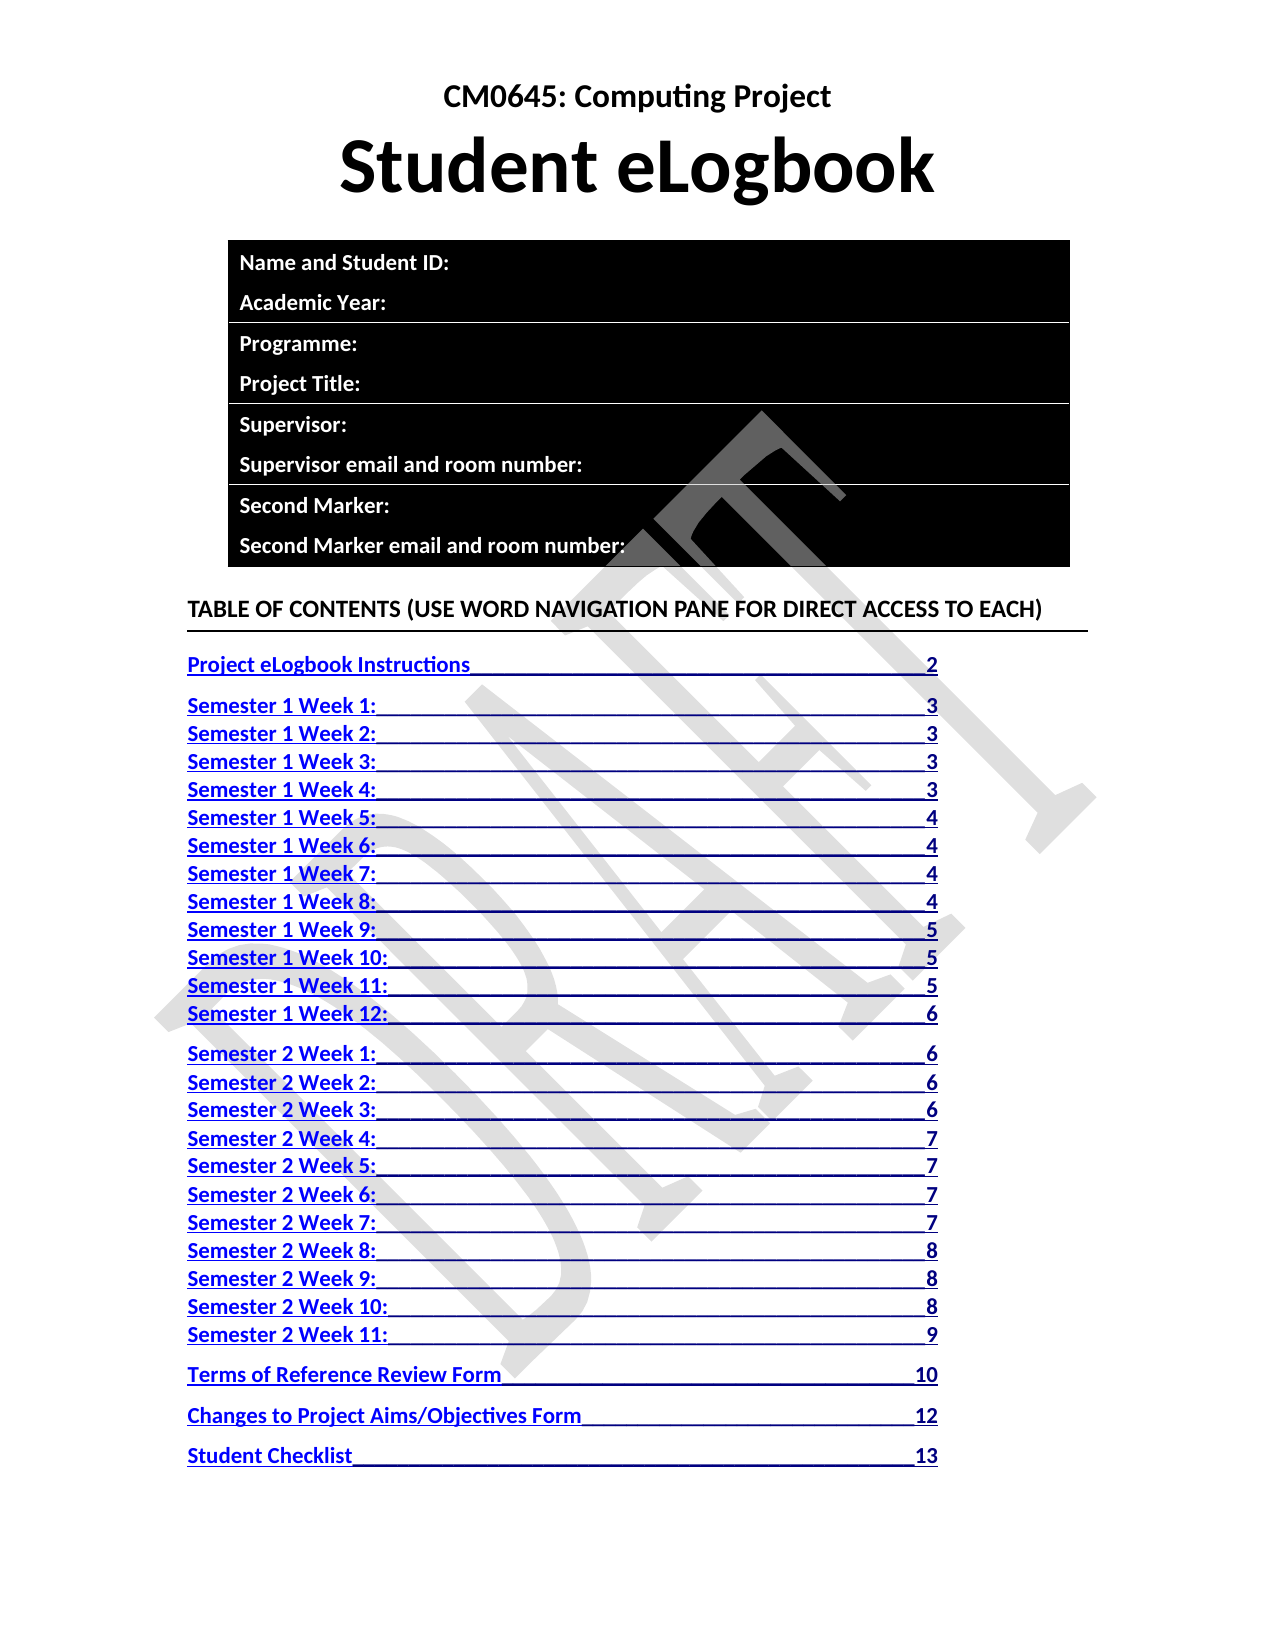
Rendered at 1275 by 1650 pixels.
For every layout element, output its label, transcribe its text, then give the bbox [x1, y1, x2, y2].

text Semester 2 Week 1: 6 [527, 1039, 597, 1064]
table_cell [741, 449, 820, 484]
text Semester 1 Week 4: 3 [784, 775, 938, 799]
text Semester 2 Week 2: 6 [273, 1068, 433, 1092]
text Semester 1 Week 12: 6 [873, 999, 938, 1023]
text Semester 2 Week 1: 6 [244, 1039, 402, 1064]
text Semester 2 Week 11: 9 [553, 1320, 938, 1344]
text Semester 1 Week 12: 6 [374, 999, 460, 1023]
text Semester 2 Week 3: 6 [572, 1096, 685, 1120]
text Semester 1 Week 3: 3 [517, 747, 549, 770]
table_cell Second Marker: [229, 485, 686, 525]
text Semester 1 Week 7: 4 [187, 859, 311, 883]
text Semester 1 Week 4: 3 [601, 775, 758, 799]
text Semester 1 Week 12: 6 [716, 999, 847, 1023]
text Semester 2 Week 8: 8 [441, 1236, 559, 1260]
text Semester 1 Week 8: 4 [627, 887, 703, 911]
table_cell Academic Year: [229, 282, 1069, 322]
text Semester 1 Week 3: 3 [801, 751, 840, 771]
text Semester 1 Week 11: 5 [447, 971, 527, 995]
text Semester 2 Week 1: 6 [747, 1039, 938, 1064]
text Terms of Reference Review Form 10 [187, 1360, 938, 1384]
subtitle Table of Contents (Use Word NavigatION PANE for direct access to each) [855, 593, 1088, 630]
text Semester 1 Week 12: 6 [213, 999, 356, 1023]
subtitle Table of Contents (Use Word NavigatION PANE for direct access to each) [614, 593, 853, 630]
text Semester 1 Week 10: 5 [419, 943, 521, 967]
text Semester 2 Week 6: 7 [385, 1180, 531, 1204]
text Semester 1 Week 9: 5 [391, 915, 502, 939]
text Semester 1 Week 12: 6 [475, 999, 525, 1023]
text Semester 2 Week 2: 6 [662, 1068, 764, 1092]
text Semester 2 Week 1: 6 [421, 1039, 500, 1064]
text Semester 1 Week 2: 3 [807, 719, 938, 743]
text Semester 1 Week 10: 5 [684, 943, 800, 967]
text Semester 2 Week 4: 7 [600, 1124, 730, 1148]
text Semester 1 Week 7: 4 [350, 859, 447, 883]
text Semester 2 Week 3: 6 [707, 1096, 768, 1118]
text Semester 1 Week 7: 4 [605, 859, 693, 883]
text Semester 2 Week 4: 7 [748, 1124, 938, 1148]
text Semester 2 Week 3: 6 [777, 1096, 938, 1120]
text Semester 1 Week 8: 4 [493, 887, 626, 911]
text Semester 2 Week 1: 6 [187, 1039, 230, 1064]
text Semester 2 Week 3: 6 [187, 1096, 286, 1120]
text Semester 1 Week 6: 4 [583, 831, 657, 855]
text Semester 2 Week 8: 8 [187, 1236, 425, 1260]
text Semester 1 Week 1: 3 [779, 691, 938, 715]
text Semester 2 Week 10: 8 [581, 1292, 938, 1316]
text Semester 1 Week 10: 5 [537, 943, 670, 967]
table_cell Second Marker email and room number: [229, 525, 699, 566]
table_cell Programme: [229, 323, 1069, 363]
text Semester 2 Week 7: 7 [413, 1208, 549, 1232]
text Semester 2 Week 8: 8 [582, 1236, 938, 1260]
text Semester 2 Week 9: 8 [590, 1264, 938, 1288]
text Semester 2 Week 2: 6 [187, 1068, 258, 1092]
text Semester 2 Week 2: 6 [544, 1068, 642, 1092]
table_cell [787, 525, 1069, 566]
text Semester 2 Week 1: 6 [616, 1039, 745, 1064]
text Semester 1 Week 11: 5 [694, 971, 835, 995]
text Semester 2 Week 5: 7 [628, 1152, 938, 1176]
table_cell Supervisor: [229, 404, 1069, 444]
text Semester 1 Week 4: 3 [539, 775, 585, 799]
text Semester 1 Week 7: 4 [464, 859, 604, 883]
text Semester 2 Week 11: 9 [187, 1320, 508, 1344]
text Semester 1 Week 1: 3 [689, 691, 783, 715]
text Semester 1 Week 6: 4 [428, 831, 582, 855]
text Semester 1 Week 5: 4 [637, 803, 786, 827]
text Semester 2 Week 9: 8 [187, 1264, 453, 1288]
text Semester 1 Week 9: 5 [782, 915, 898, 939]
text Semester 2 Week 5: 7 [528, 1152, 612, 1176]
text Changes to Project Aims/Objectives Form 12 [187, 1401, 938, 1425]
text Semester 2 Week 6: 7 [187, 1180, 370, 1204]
text Semester 1 Week 6: 4 [673, 831, 814, 855]
text Semester 1 Week 10: 5 [266, 943, 404, 967]
text Semester 1 Week 8: 4 [746, 887, 870, 911]
text Semester 2 Week 10: 8 [187, 1292, 481, 1316]
text Semester 1 Week 2: 3 [529, 719, 702, 743]
text Semester 2 Week 10: 8 [497, 1292, 553, 1316]
text Semester 2 Week 7: 7 [664, 1208, 938, 1232]
text Semester 1 Week 10: 5 [187, 943, 246, 967]
text Semester 1 Week 6: 4 [829, 831, 938, 855]
text Semester 2 Week 5: 7 [357, 1152, 509, 1176]
text Project eLogbook Instructions 2 [187, 650, 633, 674]
table_cell [797, 444, 1069, 484]
text Semester 1 Week 5: 4 [561, 803, 621, 827]
text Semester 2 Week 7: 7 [567, 1208, 643, 1232]
text Semester 1 Week 5: 4 [187, 803, 561, 827]
text Semester 1 Week 11: 5 [335, 971, 432, 995]
table_cell [747, 485, 1069, 525]
text Semester 1 Week 6: 4 [187, 831, 339, 855]
text Semester 1 Week 1: 3 [187, 691, 474, 715]
text Project eLogbook Instructions 2 [648, 650, 896, 674]
text Semester 1 Week 1: 3 [492, 691, 674, 715]
table_header Name and Student ID: [229, 241, 1069, 282]
text Semester 2 Week 6: 7 [549, 1180, 641, 1204]
subtitle Table of Contents (Use Word NavigatION PANE for direct access to each) [187, 593, 577, 630]
text Semester 1 Week 3: 3 [187, 747, 517, 771]
text Semester 1 Week 9: 5 [187, 915, 376, 939]
text Semester 1 Week 12: 6 [558, 999, 714, 1023]
text Semester 1 Week 11: 5 [854, 971, 938, 995]
text Semester 1 Week 2: 3 [717, 719, 794, 743]
text Semester 1 Week 4: 3 [187, 775, 539, 799]
text Semester 1 Week 5: 4 [801, 803, 938, 827]
text Semester 1 Week 10: 5 [818, 943, 905, 967]
text Semester 1 Week 11: 5 [227, 979, 312, 995]
text Semester 1 Week 2: 3 [187, 719, 495, 743]
text Semester 1 Week 9: 5 [649, 915, 677, 931]
text Semester 2 Week 3: 6 [301, 1096, 459, 1120]
text Semester 1 Week 9: 5 [706, 915, 765, 939]
text Semester 2 Week 4: 7 [504, 1124, 585, 1148]
text Semester 2 Week 3: 6 [479, 1096, 556, 1120]
text Semester 2 Week 9: 8 [469, 1264, 561, 1288]
table_cell [691, 525, 789, 566]
text Semester 1 Week 7: 4 [857, 859, 938, 883]
text Student Checklist 13 [187, 1441, 938, 1466]
text Semester 2 Week 7: 7 [187, 1208, 397, 1232]
text Semester 2 Week 2: 6 [451, 1068, 529, 1092]
text Semester 1 Week 8: 4 [187, 887, 349, 911]
text Semester 1 Week 8: 4 [363, 887, 476, 911]
text Semester 1 Week 3: 3 [565, 747, 730, 771]
text Semester 2 Week 6: 7 [692, 1180, 938, 1204]
text Semester 2 Week 4: 7 [187, 1124, 314, 1148]
text Semester 2 Week 4: 7 [329, 1124, 486, 1148]
text Project eLogbook Instructions 2 [912, 650, 938, 674]
text Semester 2 Week 5: 7 [187, 1152, 342, 1176]
table_cell Project Title: [229, 363, 1069, 403]
text Semester 1 Week 7: 4 [709, 859, 842, 883]
text Semester 1 Week 11: 5 [552, 971, 692, 995]
text Semester 1 Week 3: 3 [835, 747, 938, 771]
text Semester 1 Week 8: 4 [885, 887, 938, 911]
table_cell Supervisor email and room number: [229, 444, 727, 484]
text Semester 1 Week 9: 5 [517, 915, 648, 939]
table_cell [698, 498, 748, 525]
text Semester 2 Week 2: 6 [801, 1068, 938, 1092]
